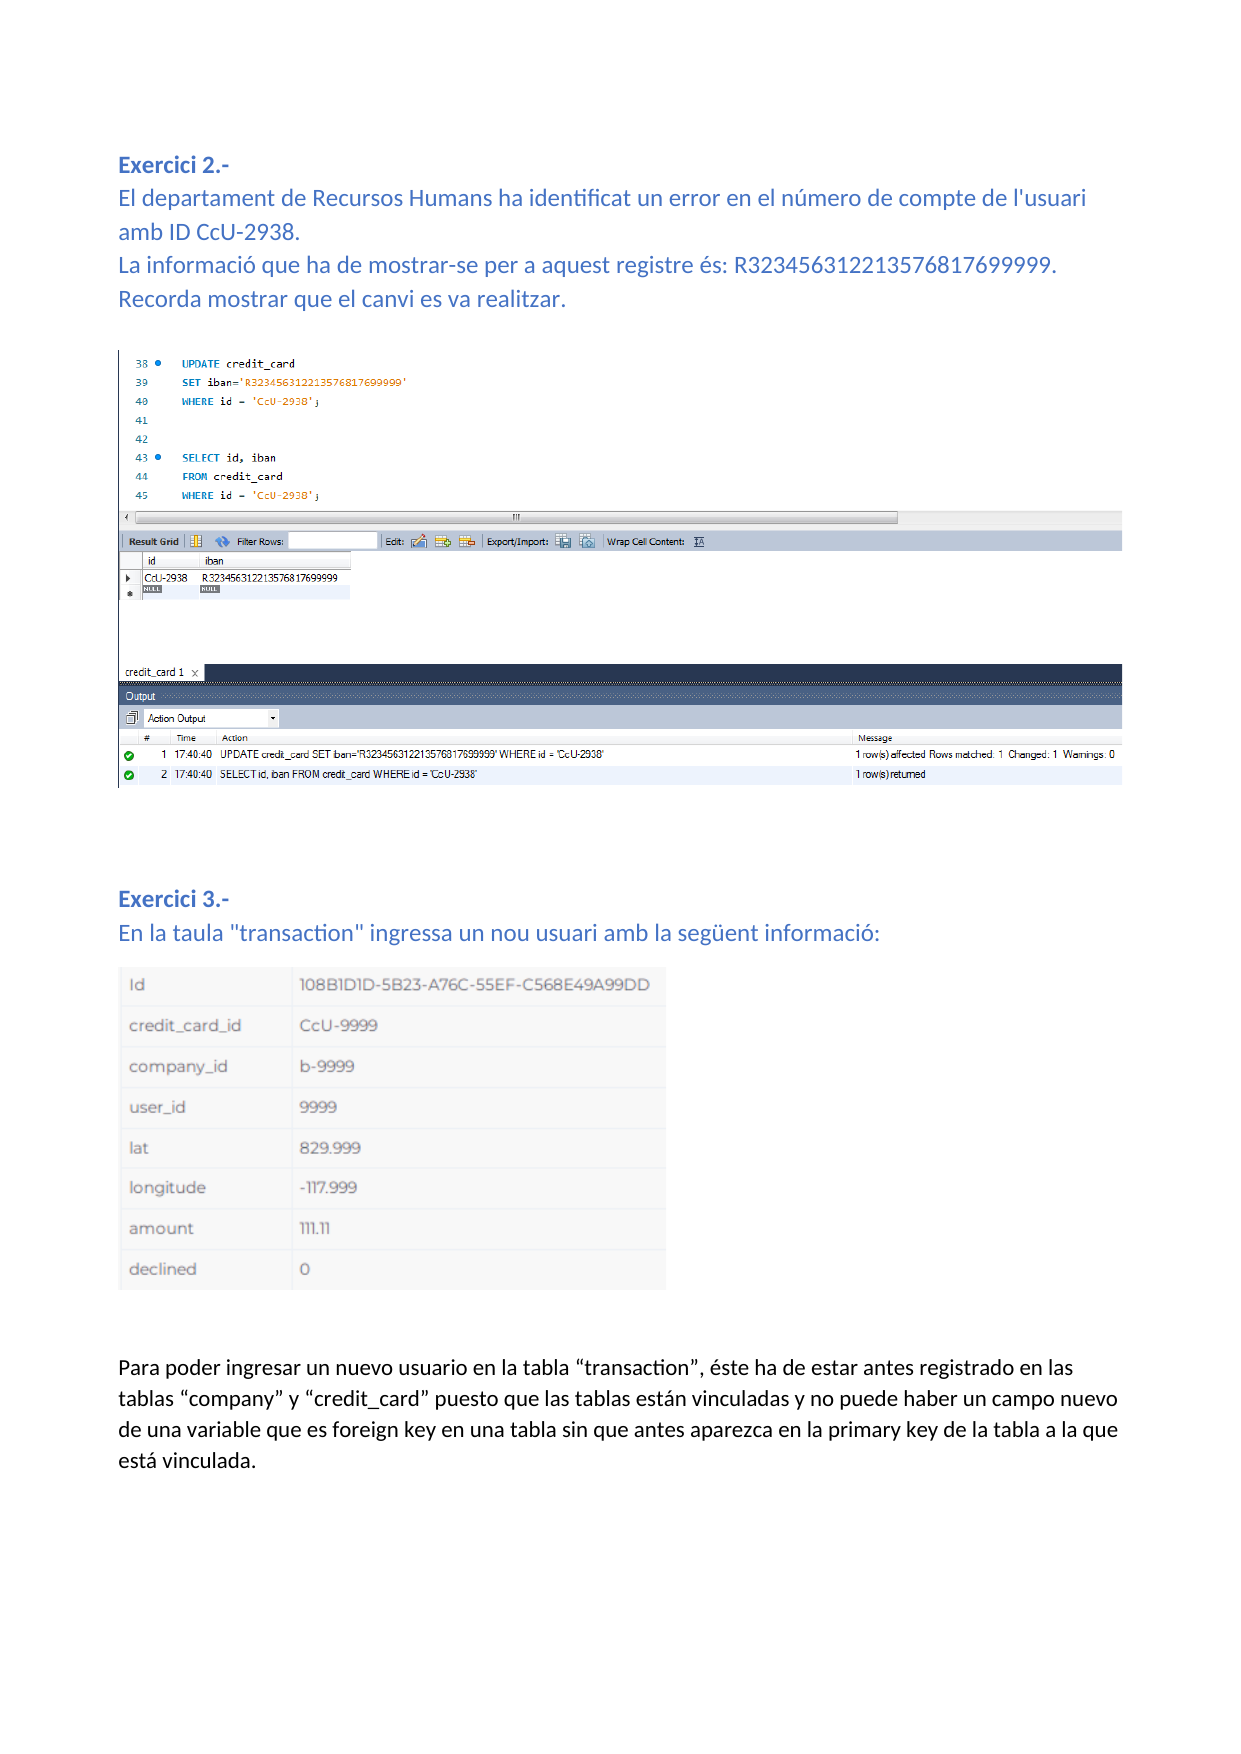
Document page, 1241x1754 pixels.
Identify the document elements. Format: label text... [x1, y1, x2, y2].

text Para poder ingresar un nuevo usuario en la tabla “transaction”, éste ha de estar antes registrado en las tablas “company” y “credit_card” puesto que las tablas están vinculadas y no puede haber un campo nuevo de una variable que es foreign key en una tabla sin que antes aparezca en la primary key de la tabla a la que está vinculada. [118, 1353, 1122, 1474]
text La informació que ha de mostrar-se per a aquest registre és: R323456312213576817699999. Recorda mostrar que el canvi es va realitzar. [118, 249, 1122, 313]
text El departament de Recursos Humans ha identificat un error en el número de compte de l'usuari amb ID CcU-2938. [118, 182, 1122, 246]
text En la taula "transaction" ingressa un nou usuari amb la següent informació: [118, 917, 1122, 947]
text Exercici 2.- [118, 149, 1122, 179]
text Exercici 3.- [118, 852, 1122, 914]
